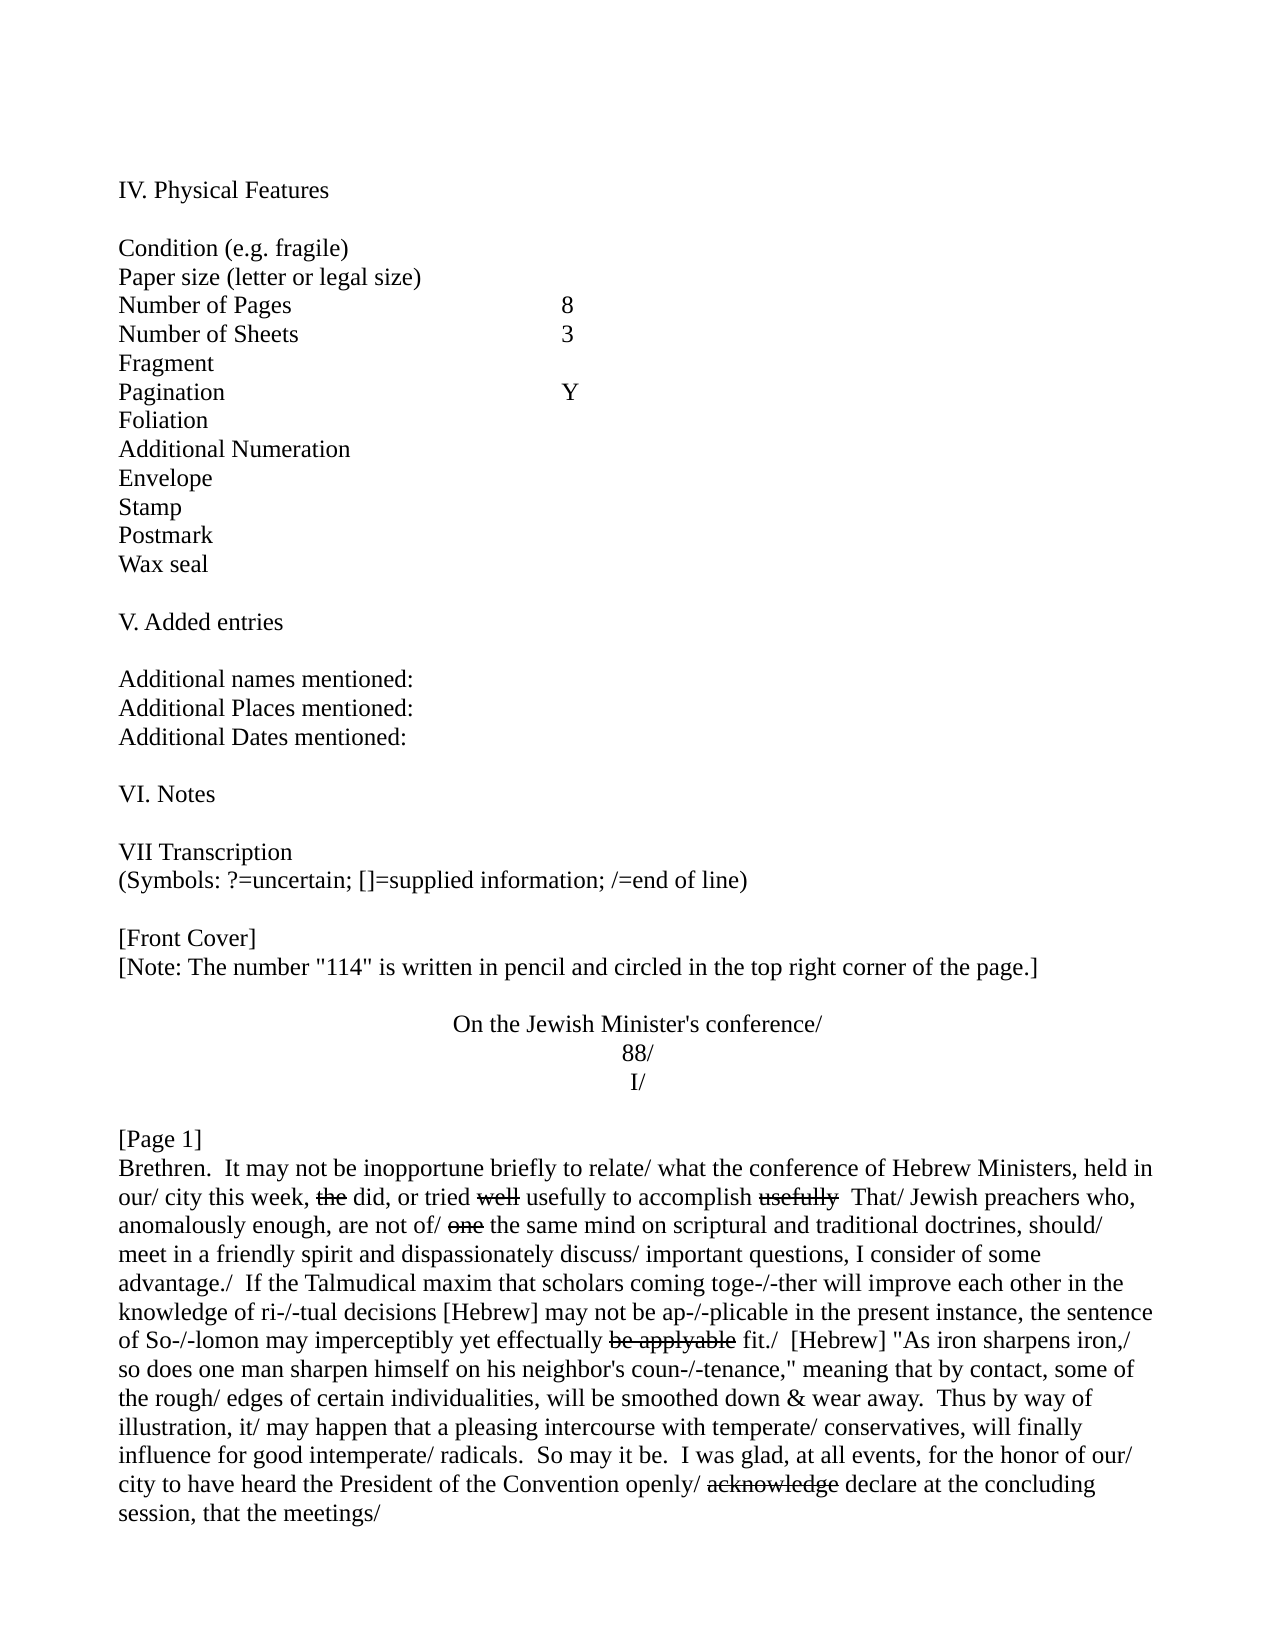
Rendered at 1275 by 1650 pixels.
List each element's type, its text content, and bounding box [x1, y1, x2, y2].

text [Front Cover] [118, 923, 1157, 952]
text Paper size (letter or legal size) [118, 262, 1157, 291]
text I/ [118, 1067, 1157, 1096]
text Additional Dates mentioned: [118, 722, 1157, 751]
text Additional Numeration [118, 434, 1157, 463]
text Additional names mentioned: [118, 664, 1157, 693]
text Foliation [118, 406, 1157, 434]
text Additional Places mentioned: [118, 693, 1157, 722]
text VI. Notes [118, 779, 1157, 808]
text Wax seal [118, 549, 1157, 578]
text On the Jewish Minister's conference/ [118, 1009, 1157, 1038]
text IV. Physical Features [118, 176, 1157, 204]
text (Symbols: ?=uncertain; []=supplied information; /=end of line) [118, 866, 1157, 894]
text Number of Sheets 3 [118, 319, 1157, 348]
text Envelope [118, 463, 1157, 492]
text V. Added entries [118, 607, 1157, 636]
text Pagination Y [118, 377, 1157, 406]
text 88/ [118, 1038, 1157, 1067]
text VII Transcription [118, 837, 1157, 866]
text Brethren. It may not be inopportune briefly to relate/ what the conference of Hebrew Ministers, held in our/ city this week, the did, or tried well usefully to accomplish usefully That/ Jewish preachers who, anomalously enough, are not of/ one the same mind on scriptural and traditional doctrines, should/ meet in a friendly spirit and dispassionately discuss/ important questions, I consider of some advantage./ If the Talmudical maxim that scholars coming toge-/-ther will improve each other in the knowledge of ri-/-tual decisions [Hebrew] may not be ap-/-plicable in the present instance, the sentence of So-/-lomon may imperceptibly yet effectually be applyable fit./ [Hebrew] "As iron sharpens iron,/ so does one man sharpen himself on his neighbor's coun-/-tenance," meaning that by contact, some of the rough/ edges of certain individualities, will be smoothed down & wear away. Thus by way of illustration, it/ may happen that a pleasing intercourse with temperate/ conservatives, will finally influence for good intemperate/ radicals. So may it be. I was glad, at all events, for the honor of our/ city to have heard the President of the Convention openly/ acknowledge declare at the concluding session, that the meetings/ [118, 1153, 1157, 1527]
text [Note: The number "114" is written in pencil and circled in the top right corner of the page.] [118, 952, 1157, 981]
text Condition (e.g. fragile) [118, 233, 1157, 262]
text Stamp [118, 492, 1157, 521]
text [Page 1] [118, 1124, 1157, 1153]
text Number of Pages 8 [118, 291, 1157, 319]
text Fragment [118, 348, 1157, 377]
text Postma rk [118, 521, 1157, 549]
